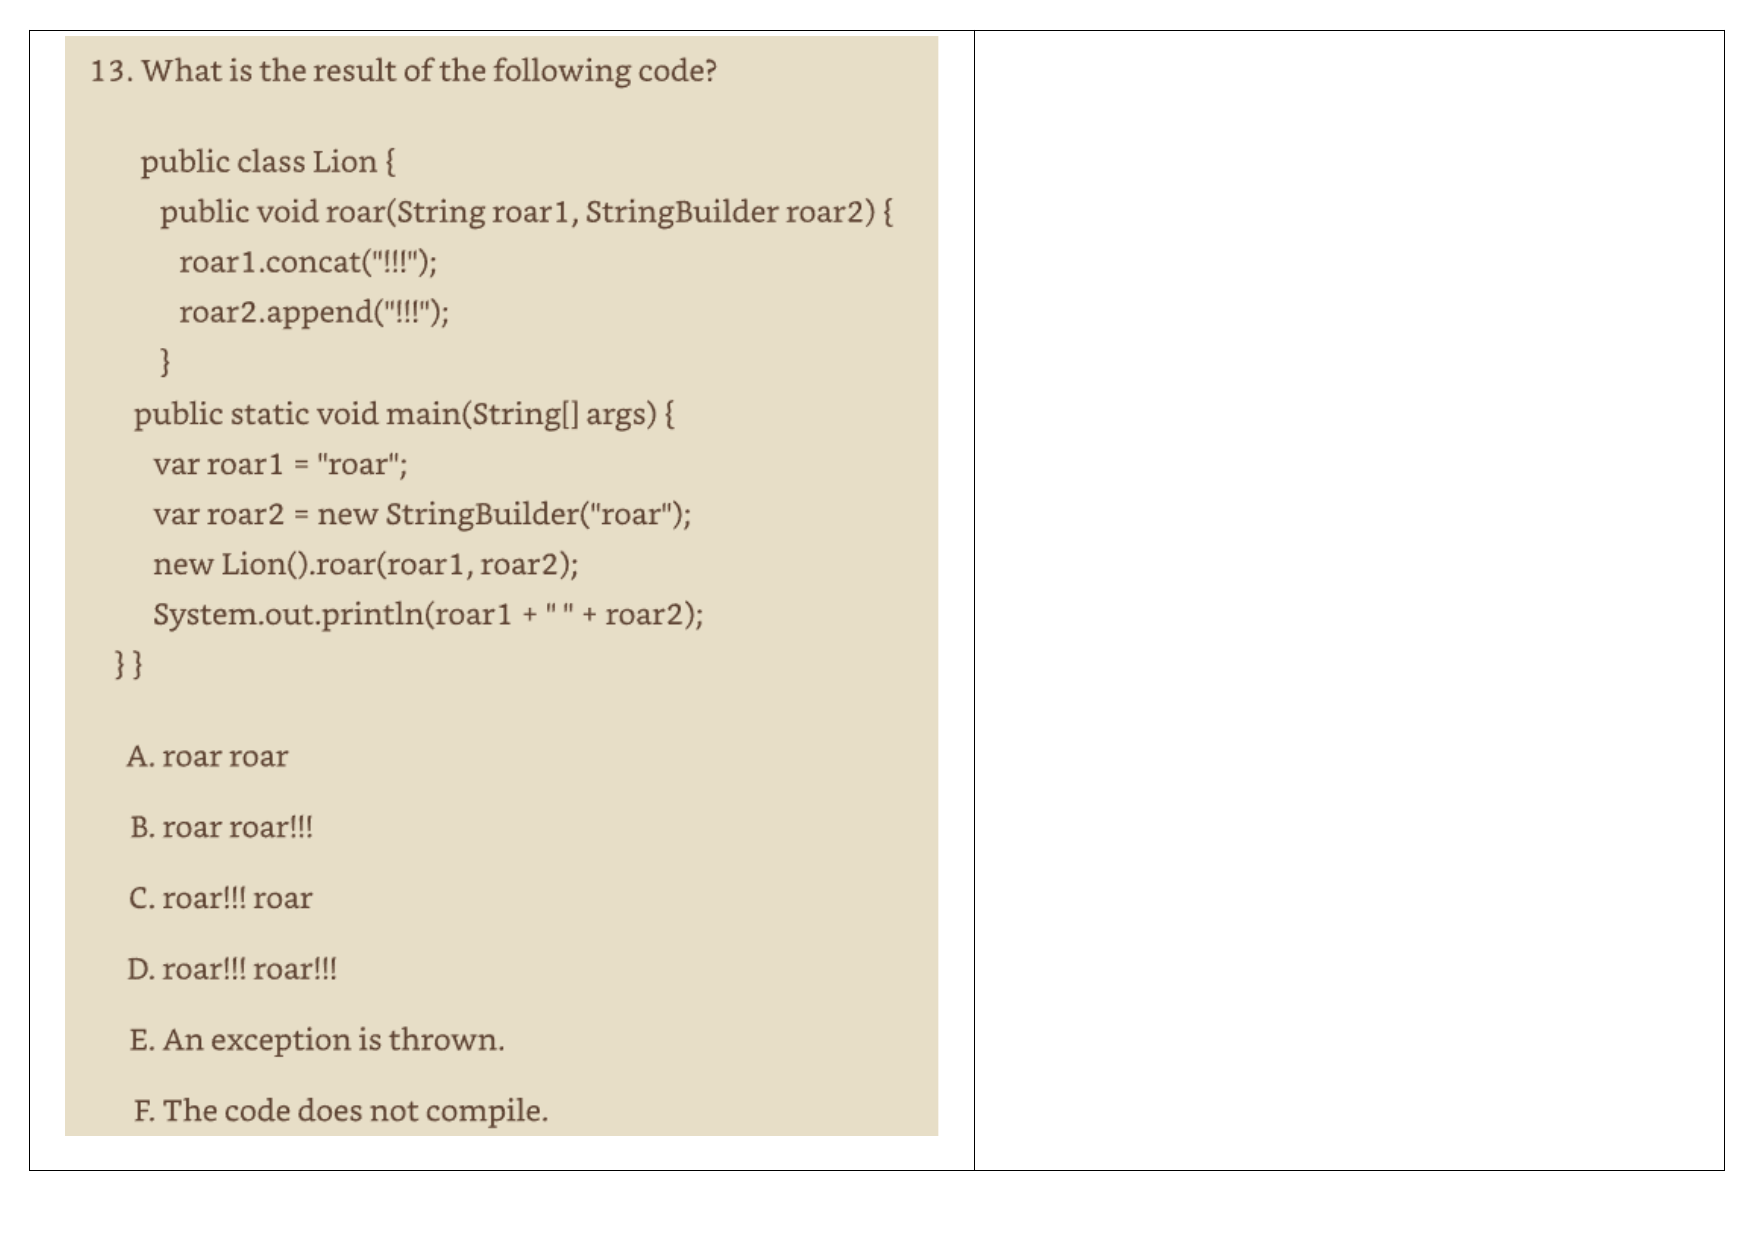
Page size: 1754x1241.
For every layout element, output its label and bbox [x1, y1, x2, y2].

picture [65, 36, 939, 1136]
table_cell [30, 31, 974, 1170]
table_cell [975, 31, 1724, 1170]
